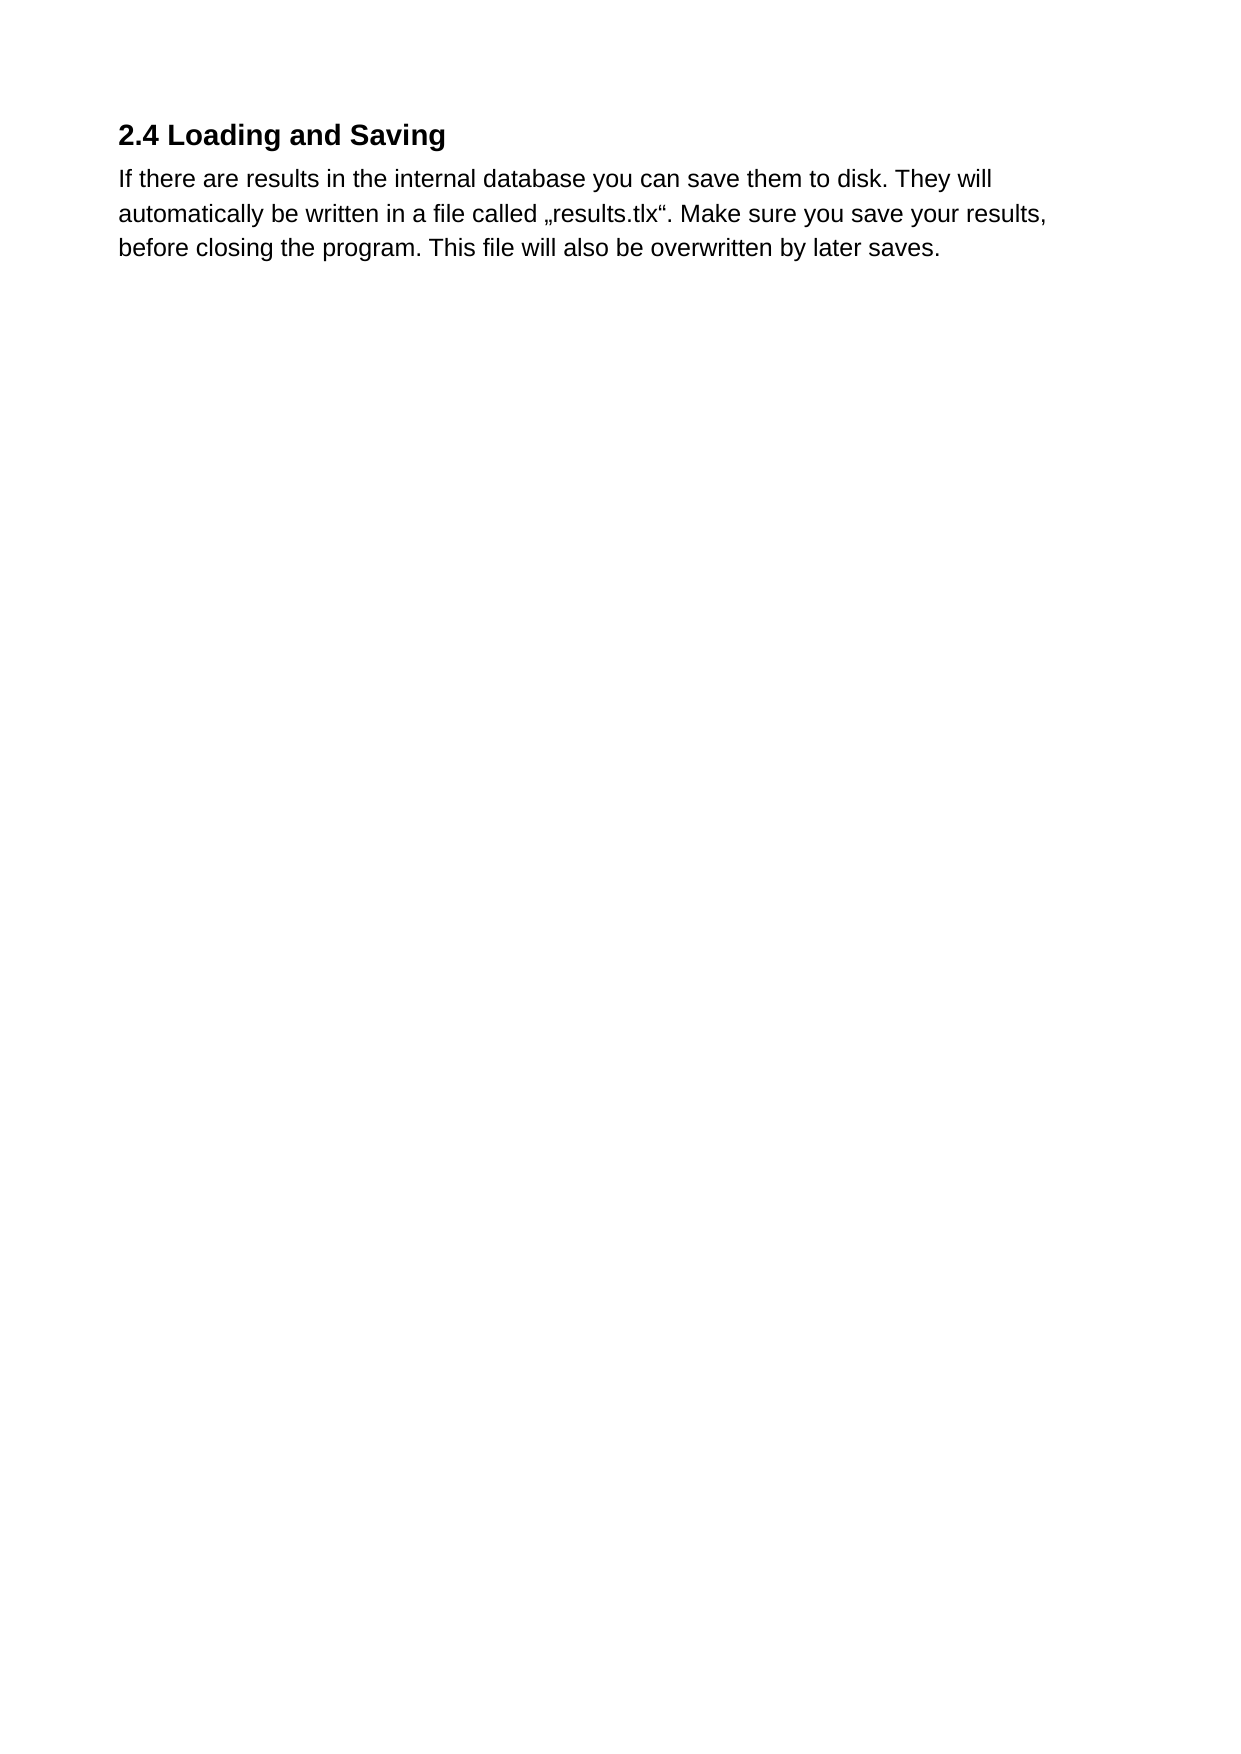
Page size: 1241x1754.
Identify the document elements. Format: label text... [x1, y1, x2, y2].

text If there are results in the internal database you can save them to disk. They will automatically be written in a file called „results.tlx“. Make sure you save your results, before closing the program. This file will also be overwritten by later saves. [118, 164, 1122, 262]
subtitle 2.4 Loading and Saving [118, 118, 1122, 152]
